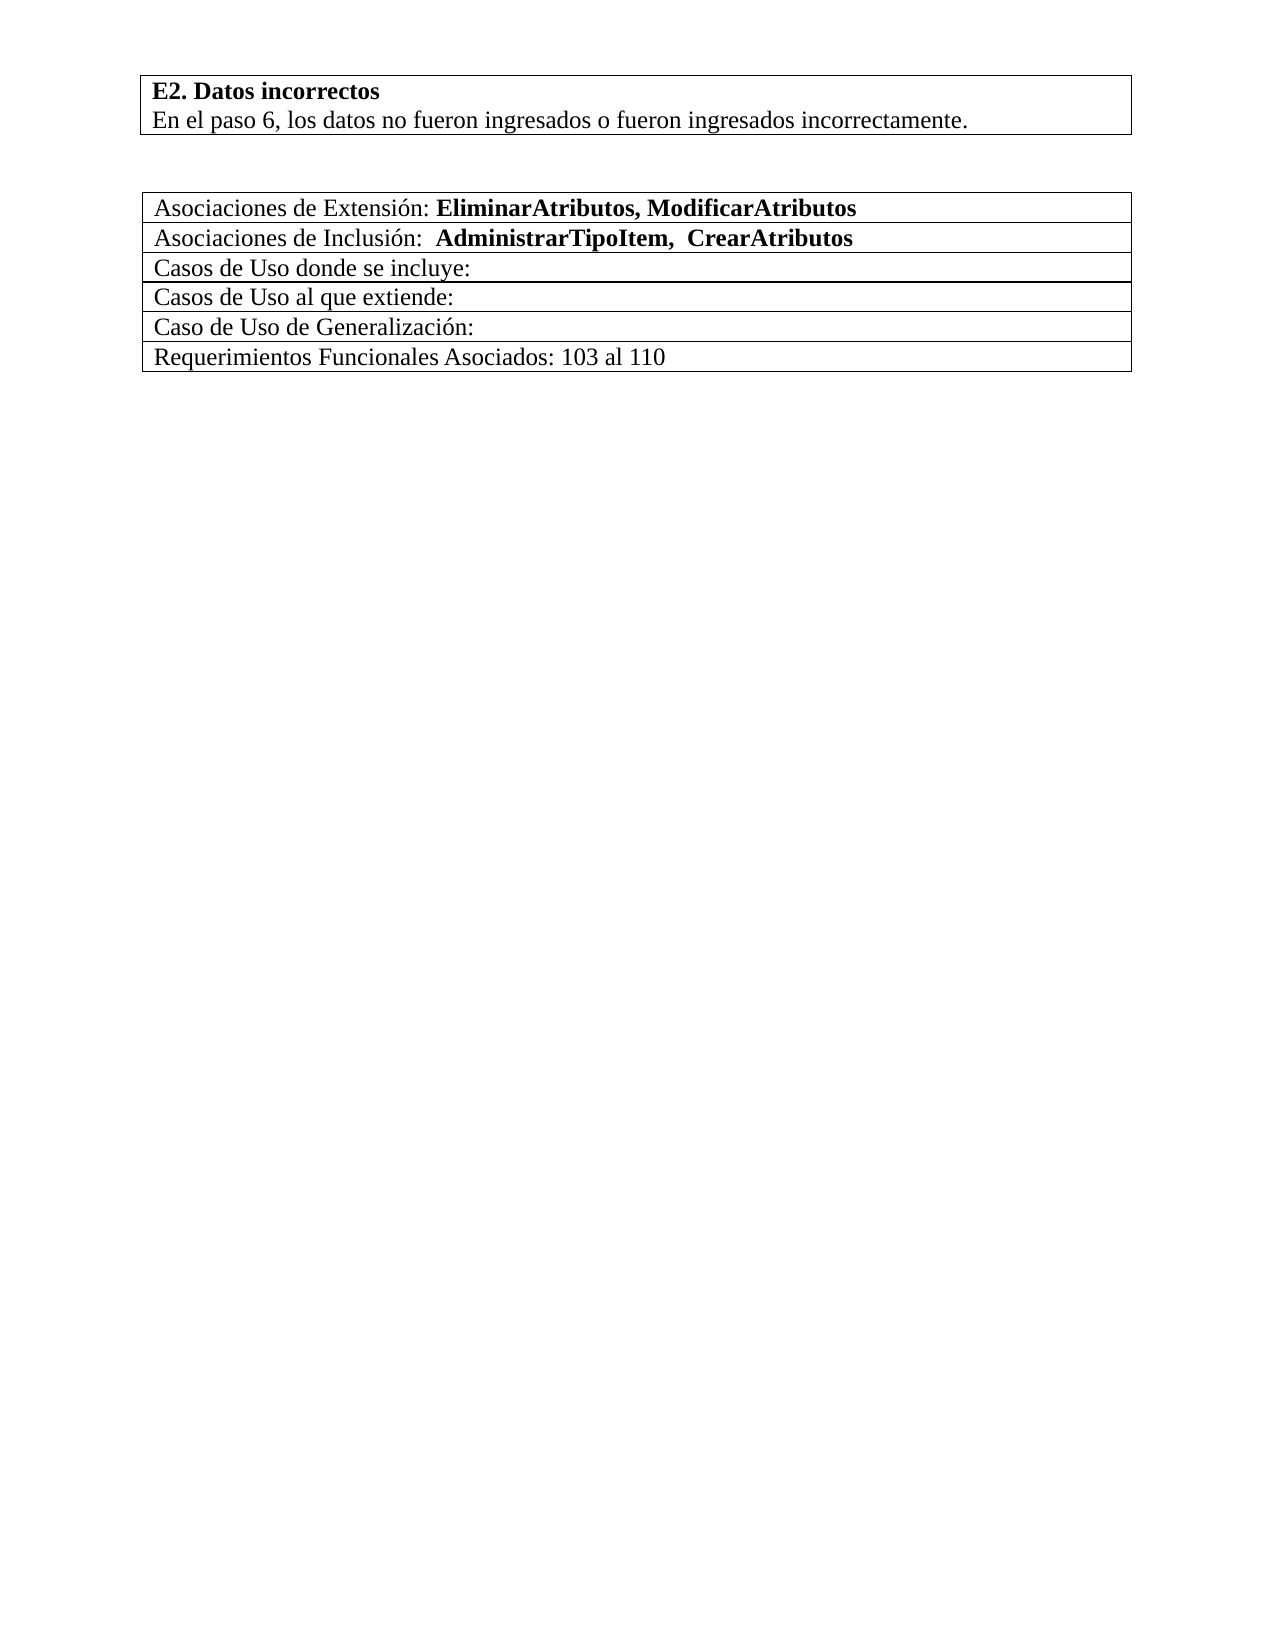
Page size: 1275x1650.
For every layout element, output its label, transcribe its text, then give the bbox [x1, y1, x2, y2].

table_cell Asociaciones de Inclusión: AdministrarTipoItem, CrearAtributos [143, 223, 1131, 252]
table_cell Caso de Uso de Generalización: [143, 312, 1131, 341]
table_header Asociaciones de Extensión: EliminarAtributos, ModificarAtributos [143, 193, 1131, 222]
table_cell E2. Datos incorrectos En el paso 6, los datos no fueron ingresados o fueron ingresados incorrectamente. [141, 76, 1131, 133]
table_cell Casos de Uso donde se incluye: [143, 253, 1131, 281]
table_cell Requerimientos Funcionales Asociados: 103 al 110 [143, 342, 1131, 371]
table_cell Casos de Uso al que extiende: [143, 283, 1131, 311]
